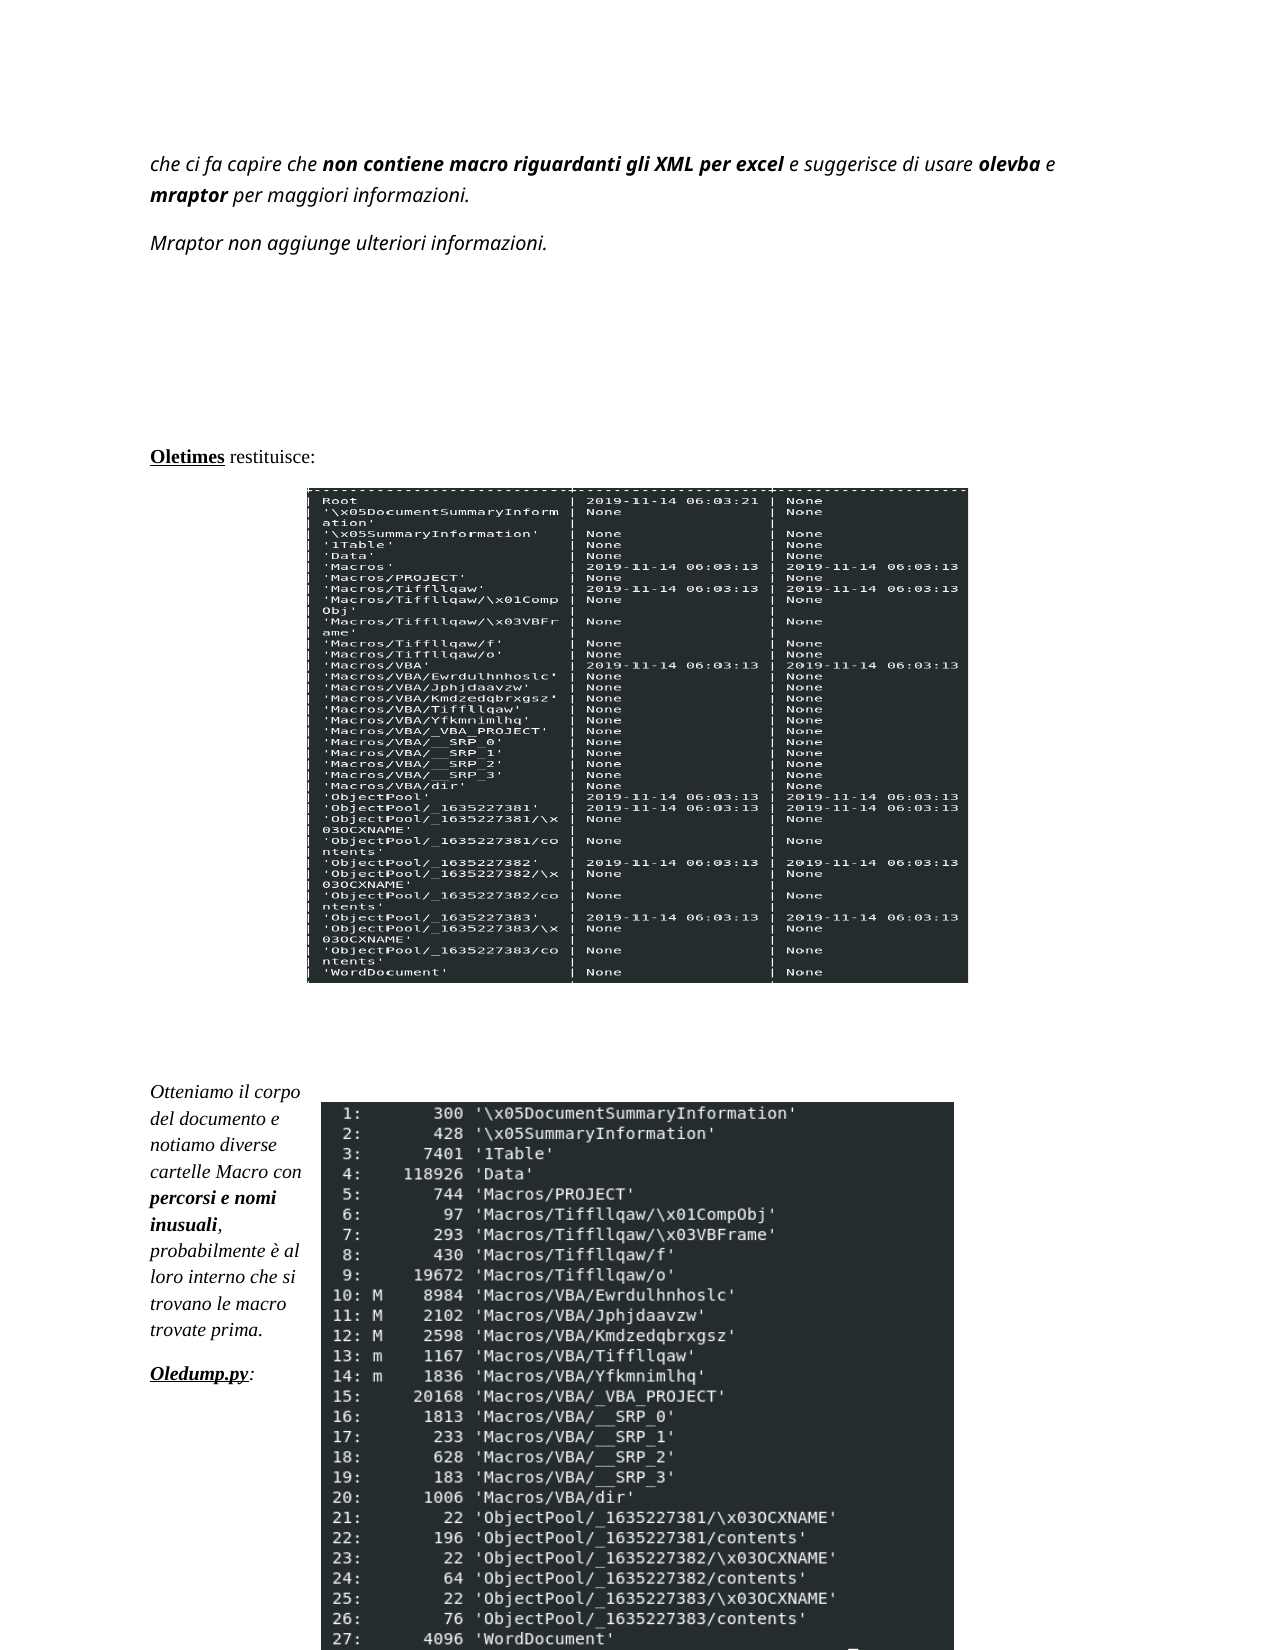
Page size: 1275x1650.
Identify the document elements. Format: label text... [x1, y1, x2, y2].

text che ci fa capire che non contiene macro riguardanti gli XML per excel e suggerisce di usare olevba e mraptor per maggiori informazioni. [150, 150, 1125, 208]
text Oledump.py: [150, 1361, 321, 1384]
text Mraptor non aggiunge ulteriori informazioni. [150, 229, 1125, 256]
text Otteniamo il corpo del documento e notiamo diverse cartelle Macro con percorsi e nomi inusuali, probabilmente è al loro interno che si trovano le macro trovate prima. [150, 1080, 1125, 1341]
text [954, 1361, 1125, 1384]
picture [307, 488, 969, 983]
picture [321, 1102, 954, 1650]
text Oletimes restituisce: [150, 446, 1125, 468]
